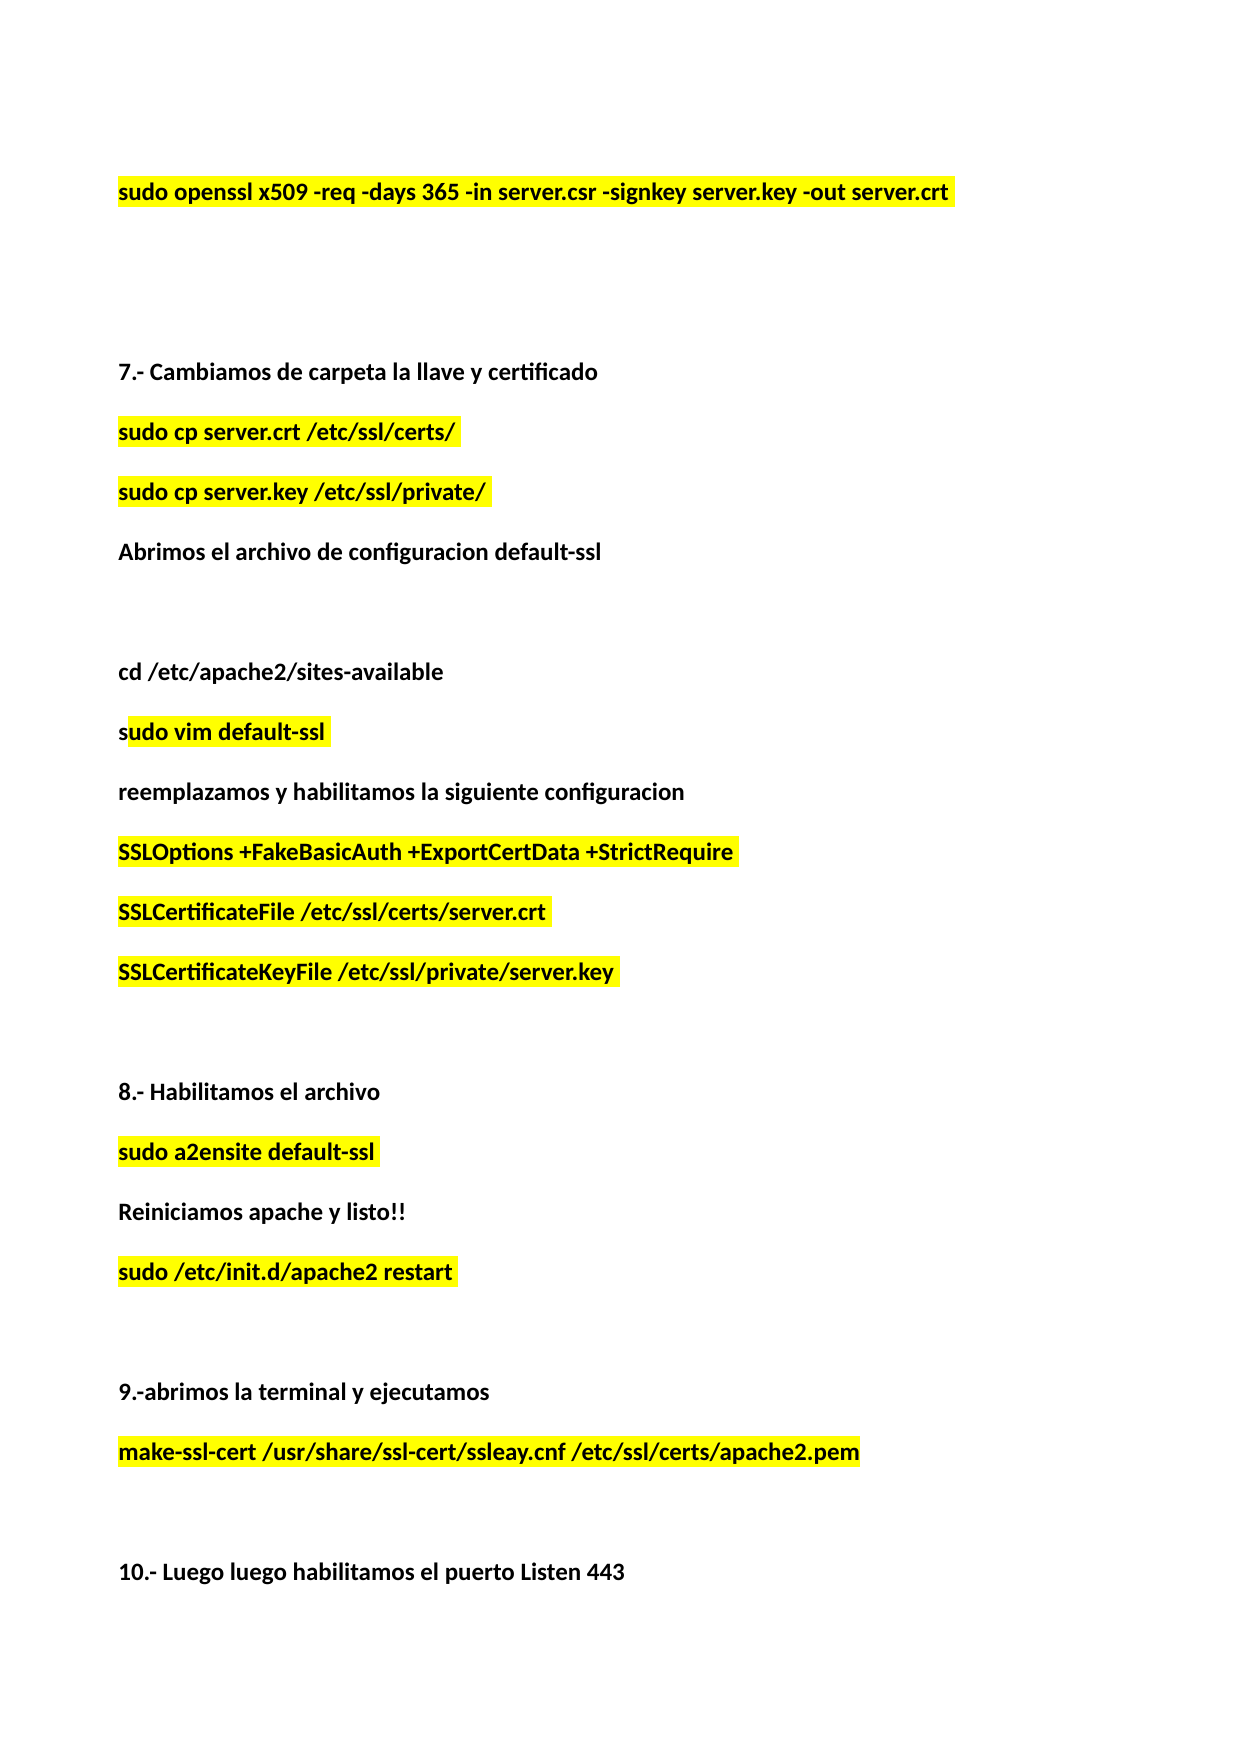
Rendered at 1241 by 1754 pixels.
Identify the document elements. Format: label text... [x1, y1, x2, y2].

text SSLCertificateFile /etc/ssl/certs/server.crt [118, 896, 1122, 927]
text sudo cp server.crt /etc/ssl/certs/ [118, 416, 1122, 447]
text cd /etc/apache2/sites-available [118, 656, 1122, 687]
text sudo a2ensite default-ssl [118, 1136, 1122, 1167]
text sudo vim default-ssl [118, 716, 1122, 747]
text reemplazamos y habilitamos la siguiente configuracion [118, 776, 1122, 807]
text sudo /etc/init.d/apache2 restart [118, 1256, 1122, 1287]
text sudo cp server.key /etc/ssl/private/ [118, 476, 1122, 507]
text 10.- Luego luego habilitamos el puerto Listen 443 [118, 1556, 1122, 1587]
text sudo openssl x509 -req -days 365 -in server.csr -signkey server.key -out server.crt [118, 176, 1122, 207]
text make-ssl-cert /usr/share/ssl-cert/ssleay.cnf /etc/ssl/certs/apache2.pem [118, 1436, 1122, 1467]
text Reiniciamos apache y listo!! [118, 1196, 1122, 1227]
text Abrimos el archivo de configuracion default-ssl [118, 536, 1122, 567]
text 9.-abrimos la terminal y ejecutamos [118, 1376, 1122, 1407]
text 8.- Habilitamos el archivo [118, 1076, 1122, 1107]
text SSLCertificateKeyFile /etc/ssl/private/server.key [118, 956, 1122, 987]
text 7.- Cambiamos de carpeta la llave y certificado [118, 356, 1122, 387]
text SSLOptions +FakeBasicAuth +ExportCertData +StrictRequire [118, 836, 1122, 867]
